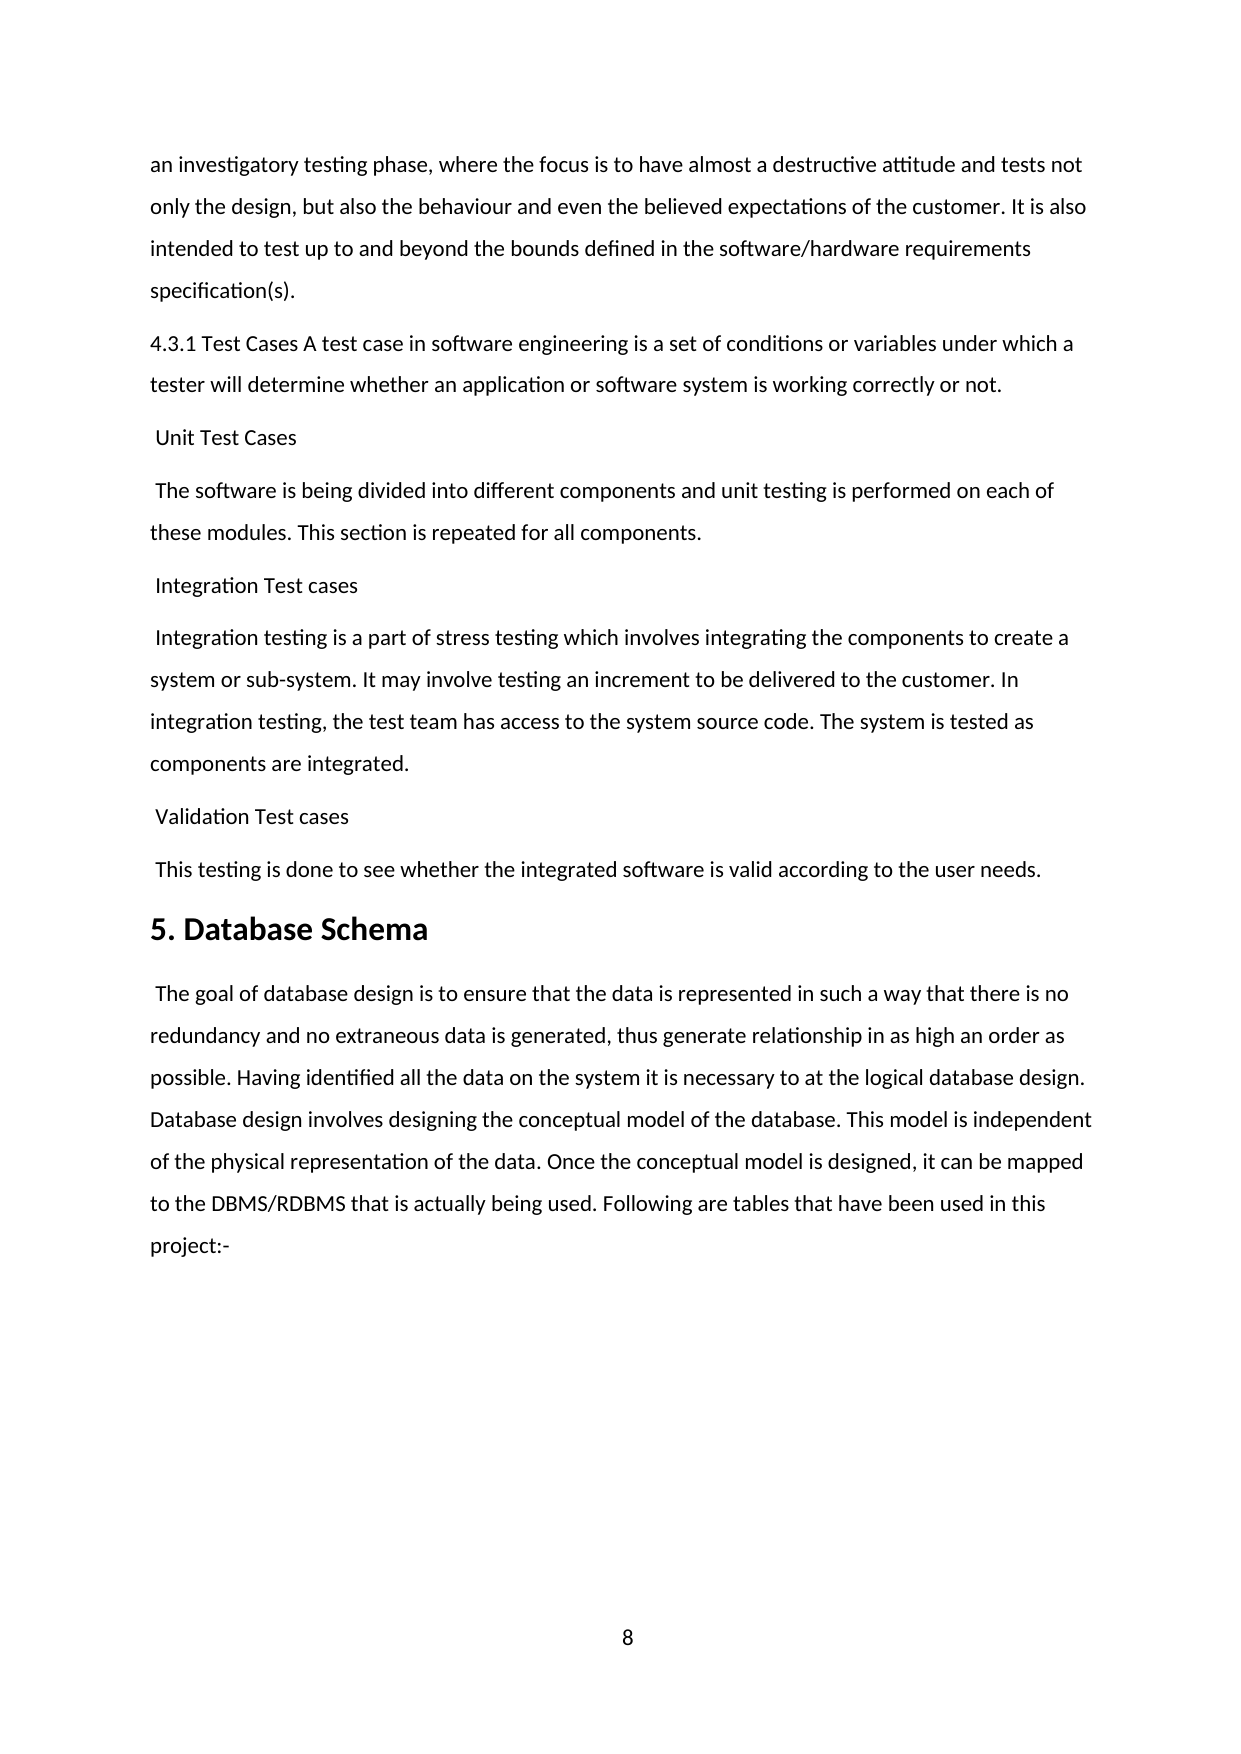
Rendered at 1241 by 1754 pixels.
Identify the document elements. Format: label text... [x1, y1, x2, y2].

text 4.3.1 Test Cases A test case in software engineering is a set of conditions or variables under which a tester will determine whether an application or software system is working correctly or not. [150, 329, 1105, 399]
text 5. Database Schema [150, 907, 1105, 948]
text an investigatory testing phase, where the focus is to have almost a destructive attitude and tests not only the design, but also the behaviour and even the believed expectations of the customer. It is also intended to test up to and beyond the bounds defined in the software/hardware requirements specification(s). [150, 150, 1105, 304]
text Integration Test cases [150, 571, 1105, 599]
text Integration testing is a part of stress testing which involves integrating the components to create a system or sub-system. It may involve testing an increment to be delivered to the customer. In integration testing, the test team has access to the system source code. The system is tested as components are integrated. [150, 623, 1105, 777]
text Validation Test cases [150, 802, 1105, 830]
text This testing is done to see whether the integrated software is valid according to the user needs. [150, 855, 1105, 883]
text Unit Test Cases [150, 423, 1105, 451]
text The software is being divided into different components and unit testing is performed on each of these modules. This section is repeated for all components. [150, 476, 1105, 546]
text The goal of database design is to ensure that the data is represented in such a way that there is no redundancy and no extraneous data is generated, thus generate relationship in as high an order as possible. Having identified all the data on the system it is necessary to at the logical database design. Database design involves designing the conceptual model of the database. This model is independent of the physical representation of the data. Once the conceptual model is designed, it can be mapped to the DBMS/RDBMS that is actually being used. Following are tables that have been used in this project:- [150, 979, 1105, 1259]
